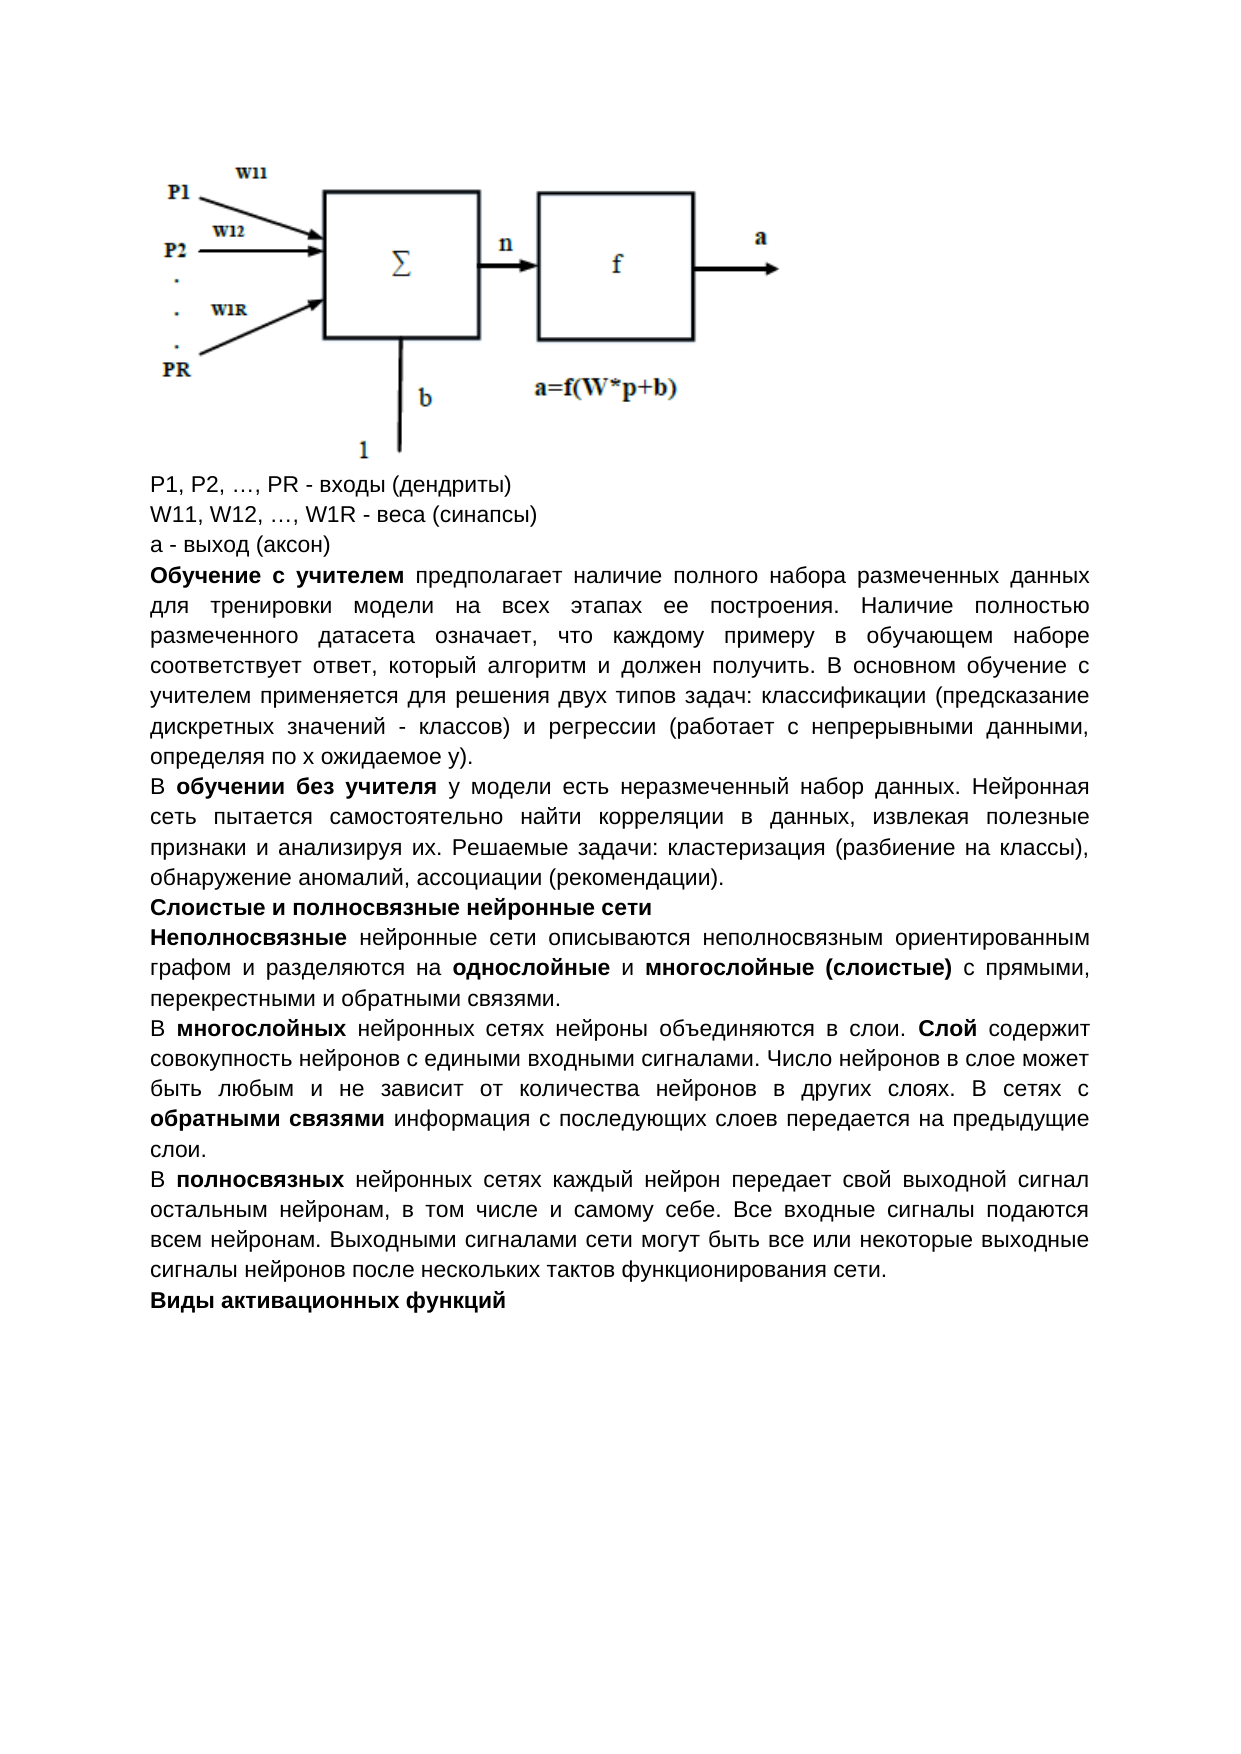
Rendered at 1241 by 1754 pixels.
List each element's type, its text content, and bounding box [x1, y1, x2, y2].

text W11, W12, …, W1R - веса (синапсы) [150, 501, 1090, 528]
text Обучение с учителем предполагает наличие полного набора размеченных данных для тренировки модели на всех этапах ее построения. Наличие полностью размеченного датасета означает, что каждому примеру в обучающем наборе соответствует ответ, который алгоритм и должен получить. В основном обучение с учителем применяется для решения двух типов задач: классификации (предсказание дискретных значений - классов) и регрессии (работает с непрерывными данными, определяя по x ожидаемое y). [150, 562, 1090, 769]
text Неполносвязные нейронные сети описываются неполносвязным ориентированным графом и разделяются на однослойные и многослойные (слоистые) с прямыми, перекрестными и обратными связями. [150, 924, 1090, 1011]
text В обучении без учителя у модели есть неразмеченный набор данных. Нейронная сеть пытается самостоятельно найти корреляции в данных, извлекая полезные признаки и анализируя их. Решаемые задачи: кластеризация (разбиение на классы), обнаружение аномалий, ассоциации (рекомендации). [150, 773, 1090, 890]
text В многослойных нейронных сетях нейроны объединяются в слои. Слой содержит совокупность нейронов с едиными входными сигналами. Число нейронов в слое может быть любым и не зависит от количества нейронов в других слоях. В сетях с обратными связями информация с последующих слоев передается на предыдущие слои. [150, 1015, 1090, 1162]
text Слоистые и полносвязные нейронные сети [150, 894, 1090, 920]
text В полносвязных нейронных сетях каждый нейрон передает свой выходной сигнал остальным нейронам, в том числе и самому себе. Все входные сигналы подаются всем нейронам. Выходными сигналами сети могут быть все или некоторые выходные сигналы нейронов после нескольких тактов функционирования сети. [150, 1166, 1090, 1283]
text P1, P2, …, PR - входы (дендриты) [150, 471, 1090, 497]
picture [150, 150, 800, 468]
text a - выход (аксон) [150, 531, 1090, 558]
text Виды активационных функций [150, 1287, 1090, 1313]
